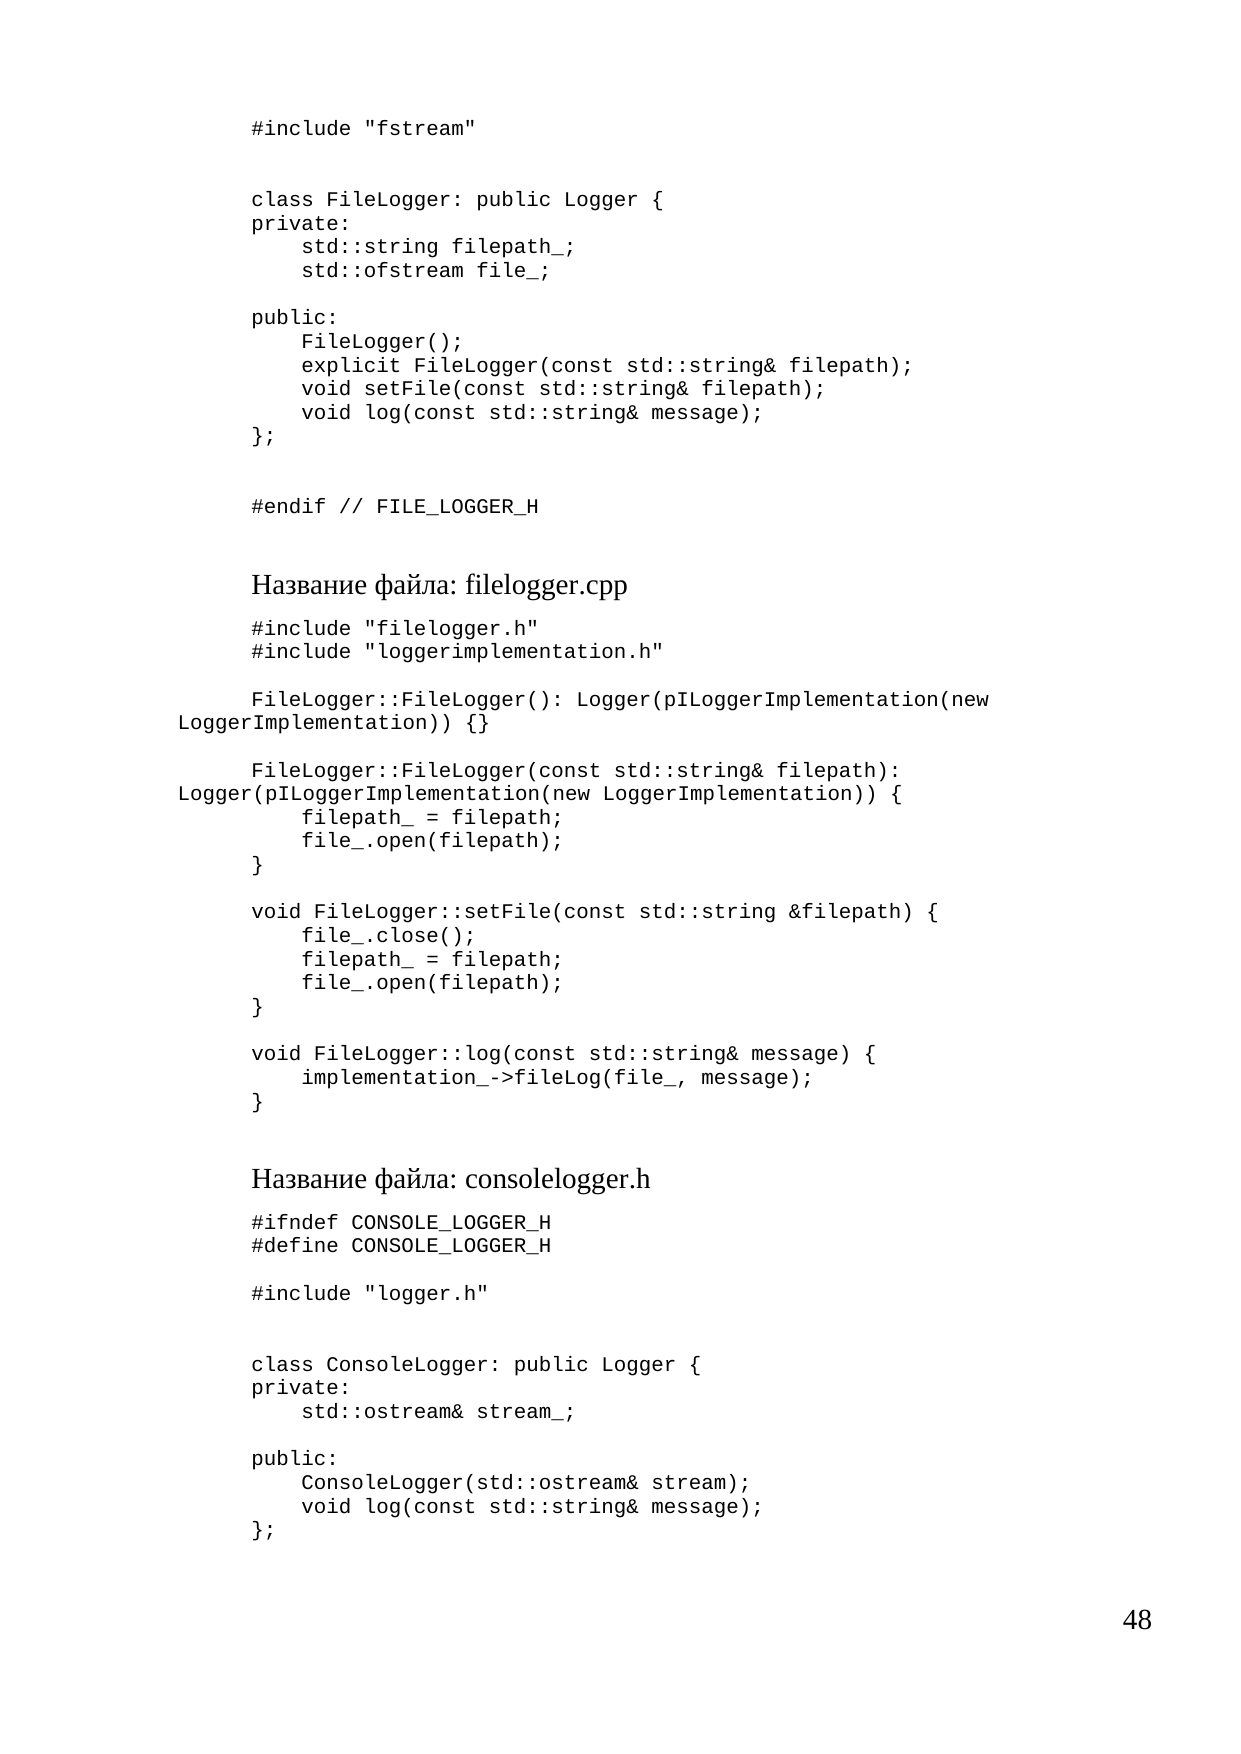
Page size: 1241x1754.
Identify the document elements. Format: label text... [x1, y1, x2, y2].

text file_.open(filepath); [177, 972, 1152, 996]
text }; [177, 1519, 1152, 1543]
text FileLogger::FileLogger(const std::string& filepath): Logger(pILoggerImplementation(new LoggerImplementation)) { [177, 759, 1152, 807]
text } [177, 1091, 1152, 1114]
text std::ofstream file_; [177, 260, 1152, 284]
text file_.close(); [177, 925, 1152, 949]
text Название файла: consolelogger.h [177, 1162, 1152, 1195]
text #include "loggerimplementation.h" [177, 641, 1152, 665]
text filepath_ = filepath; [177, 949, 1152, 972]
text void FileLogger::setFile(const std::string &filepath) { [177, 901, 1152, 925]
text implementation_->fileLog(file_, message); [177, 1067, 1152, 1091]
text } [177, 996, 1152, 1020]
text public: [177, 307, 1152, 331]
text filepath_ = filepath; [177, 807, 1152, 831]
text FileLogger::FileLogger(): Logger(pILoggerImplementation(new LoggerImplementation)) {} [177, 689, 1152, 736]
text Название файла: filelogger.cpp [177, 567, 1152, 601]
text }; [177, 426, 1152, 449]
text #define CONSOLE_LOGGER_H [177, 1236, 1152, 1259]
text FileLogger(); [177, 331, 1152, 354]
text void log(const std::string& message); [177, 402, 1152, 426]
text void log(const std::string& message); [177, 1496, 1152, 1519]
text #ifndef CONSOLE_LOGGER_H [177, 1212, 1152, 1236]
text void FileLogger::log(const std::string& message) { [177, 1043, 1152, 1067]
text #endif // FILE_LOGGER_H [177, 496, 1152, 520]
text #include "logger.h" [177, 1283, 1152, 1306]
text std::ostream& stream_; [177, 1401, 1152, 1425]
text class FileLogger: public Logger { [177, 189, 1152, 213]
text file_.open(filepath); [177, 831, 1152, 854]
text class ConsoleLogger: public Logger { [177, 1354, 1152, 1377]
text std::string filepath_; [177, 236, 1152, 260]
text private: [177, 1377, 1152, 1401]
text explicit FileLogger(const std::string& filepath); [177, 354, 1152, 378]
text #include "fstream" [177, 118, 1152, 142]
text ConsoleLogger(std::ostream& stream); [177, 1472, 1152, 1496]
text } [177, 854, 1152, 878]
text void setFile(const std::string& filepath); [177, 378, 1152, 402]
text #include "filelogger.h" [177, 618, 1152, 641]
text private: [177, 213, 1152, 236]
text public: [177, 1448, 1152, 1472]
